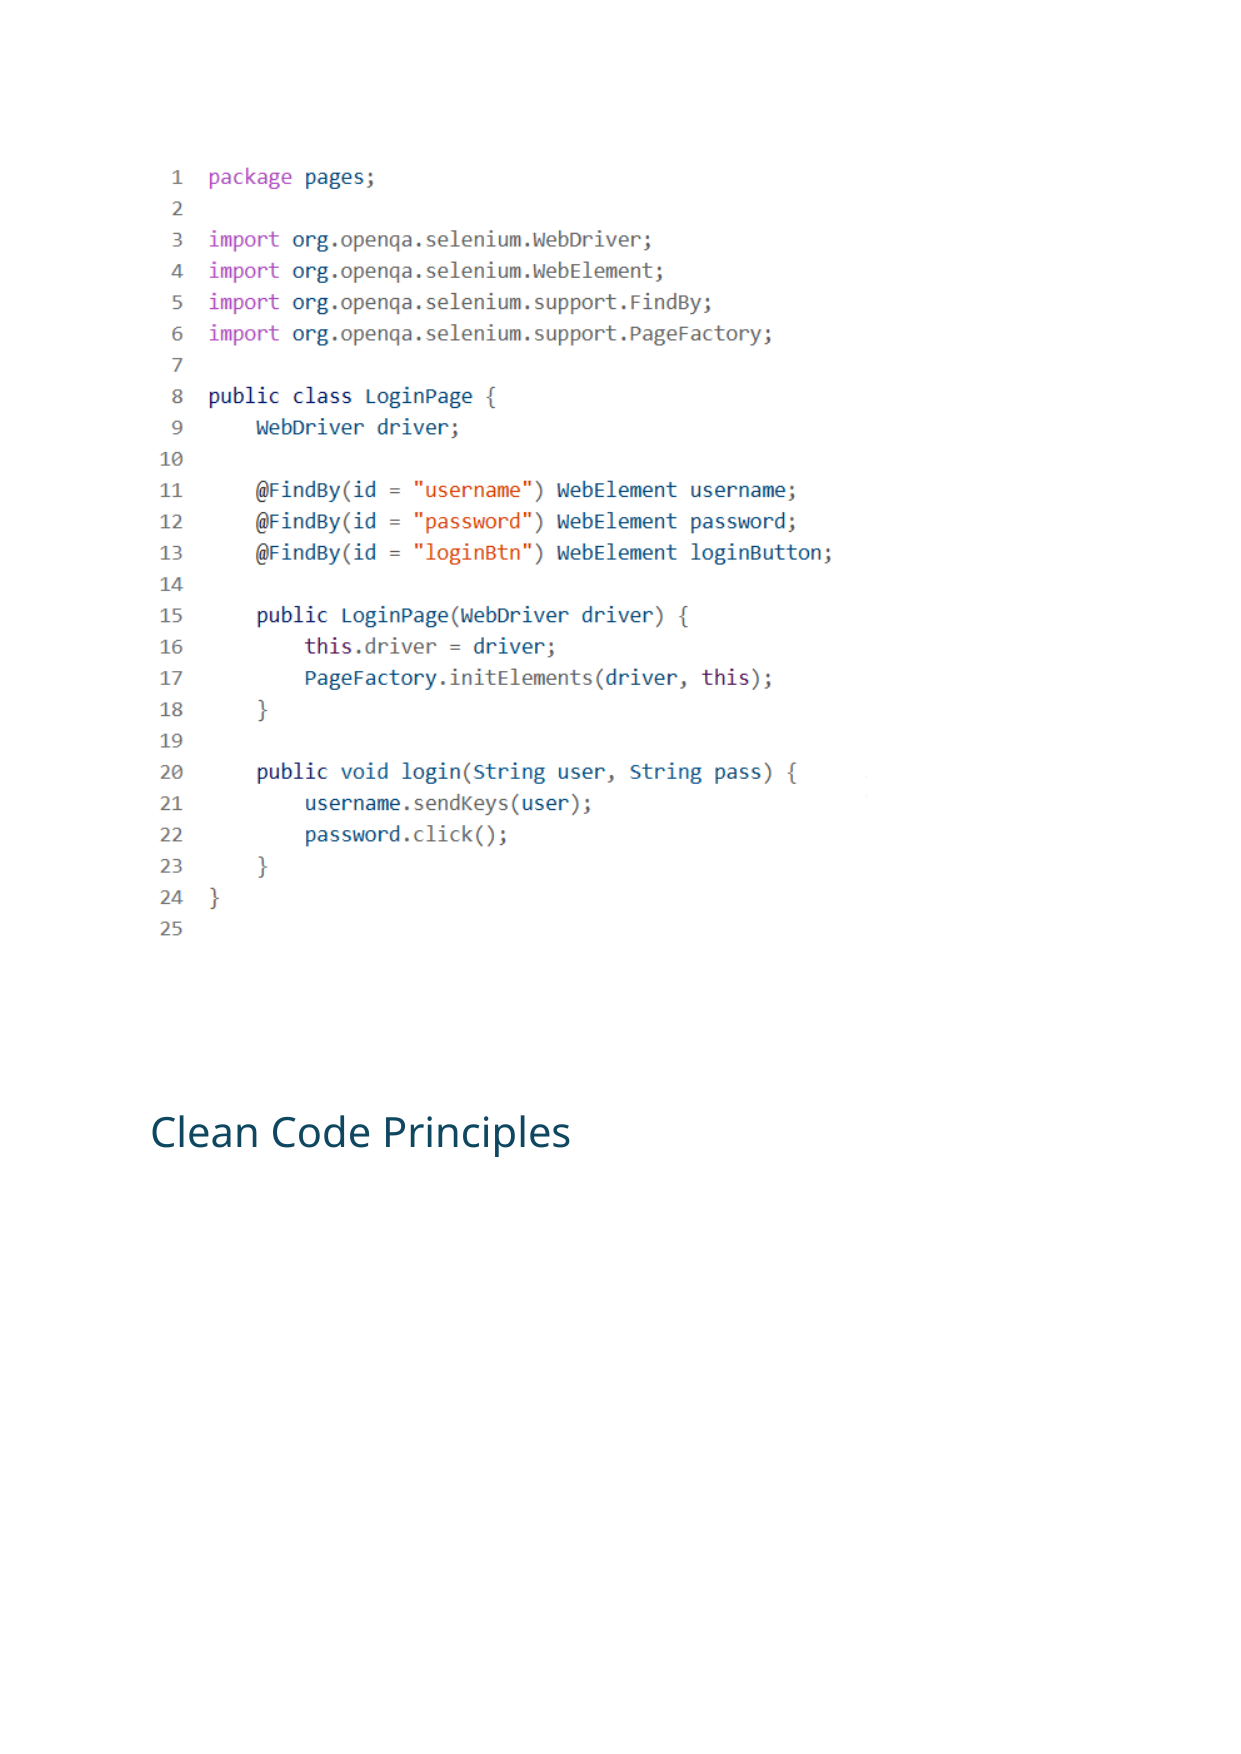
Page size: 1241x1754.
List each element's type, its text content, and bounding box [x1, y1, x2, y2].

subtitle Clean Code Principles [150, 1103, 1090, 1160]
